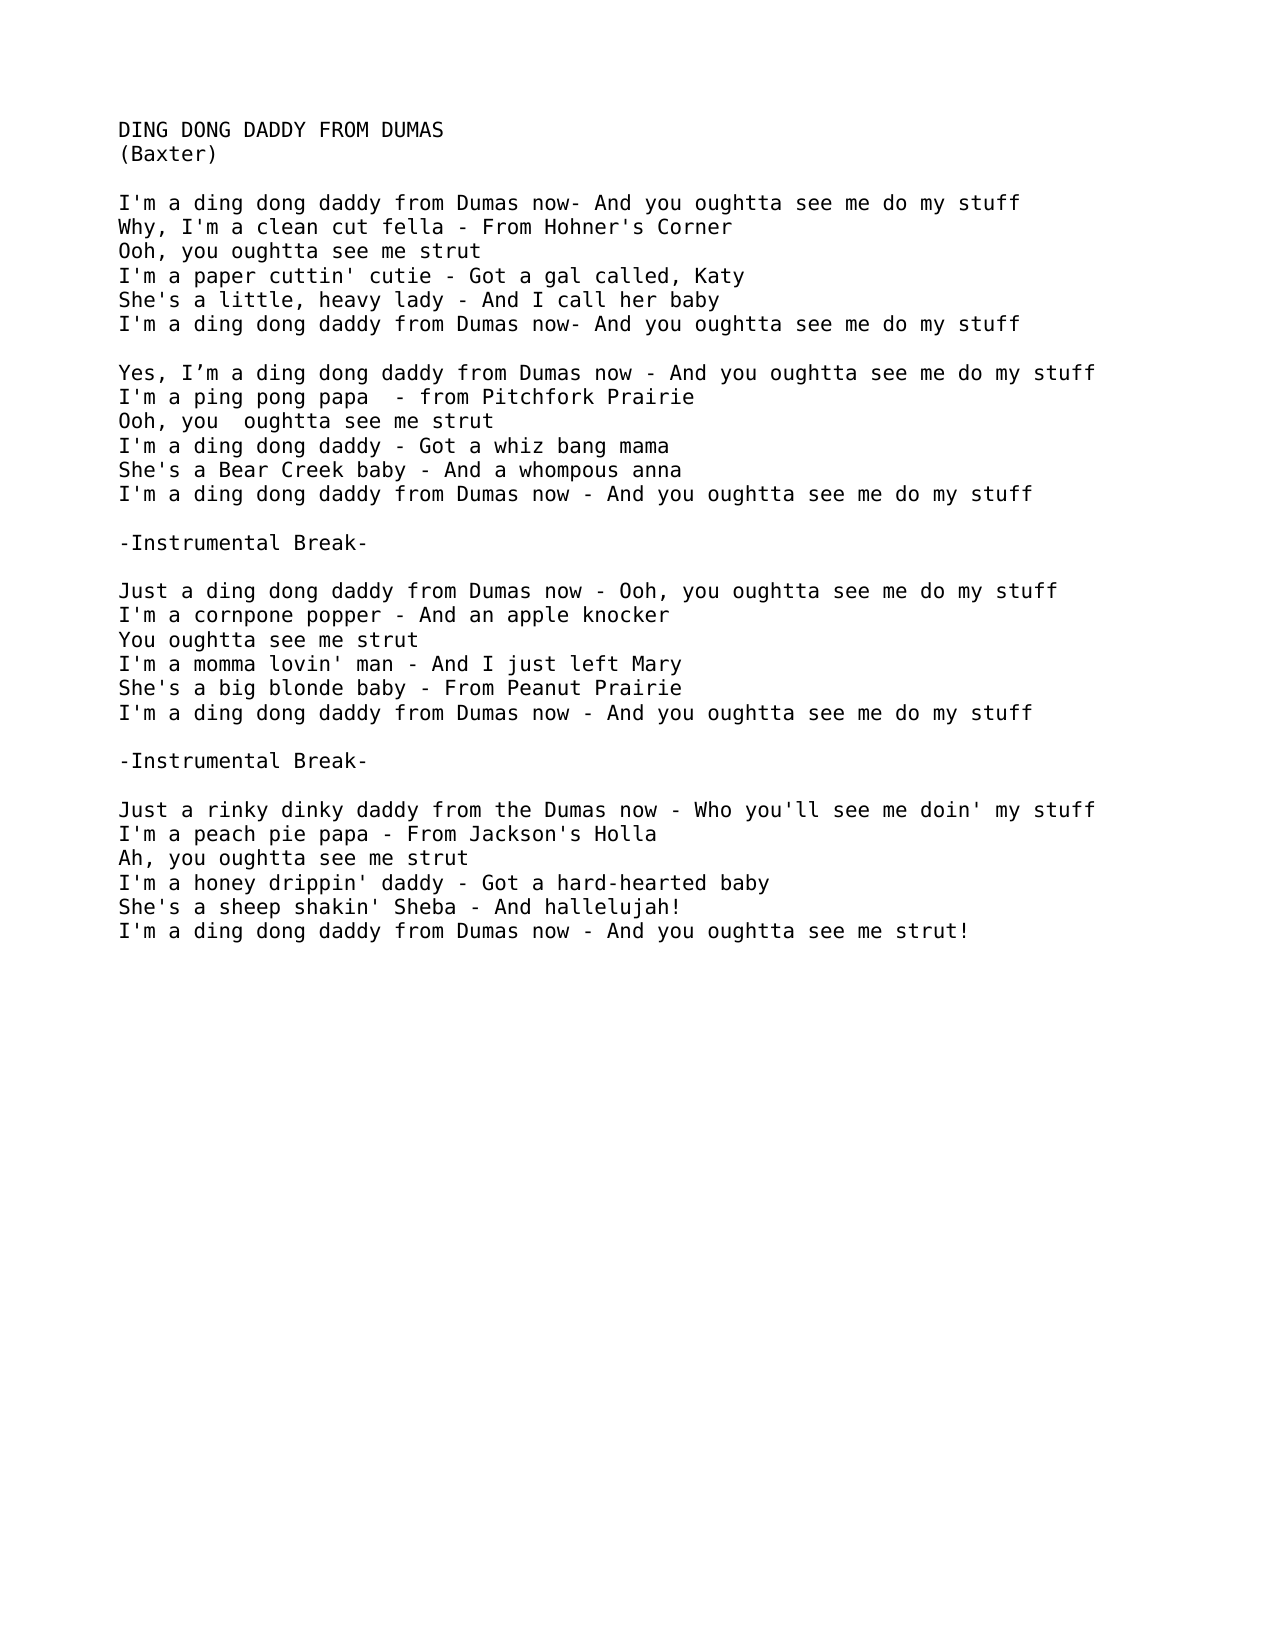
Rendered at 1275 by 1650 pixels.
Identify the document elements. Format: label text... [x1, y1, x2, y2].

text She's a little, heavy lady - And I call her baby [118, 288, 1157, 312]
text Why, I'm a clean cut fella - From Hohner's Corner [118, 215, 1157, 239]
text DING DONG DADDY FROM DUMAS [118, 118, 1157, 142]
text -Instrumental Break- [118, 531, 1157, 555]
text I'm a peach pie papa - From Jackson's Holla [118, 822, 1157, 846]
text Yes, I’m a ding dong daddy from Dumas now - And you oughtta see me do my stuff [118, 361, 1157, 385]
text Ah, you oughtta see me strut [118, 846, 1157, 871]
text I'm a honey drippin' daddy - Got a hard-hearted baby [118, 871, 1157, 895]
text I'm a paper cuttin' cutie - Got a gal called, Katy [118, 264, 1157, 288]
text I'm a ping pong papa - from Pitchfork Prairie [118, 385, 1157, 409]
text I'm a ding dong daddy from Dumas now- And you oughtta see me do my stuff [118, 191, 1157, 215]
text I'm a ding dong daddy from Dumas now - And you oughtta see me do my stuff [118, 701, 1157, 725]
text She's a Bear Creek baby - And a whompous anna [118, 458, 1157, 482]
text Just a rinky dinky daddy from the Dumas now - Who you'll see me doin' my stuff [118, 798, 1157, 822]
text Ooh, you oughtta see me strut [118, 239, 1157, 264]
text I'm a momma lovin' man - And I just left Mary [118, 652, 1157, 676]
text Ooh, you oughtta see me strut [118, 409, 1157, 434]
text She's a big blonde baby - From Peanut Prairie [118, 676, 1157, 701]
text She's a sheep shakin' Sheba - And hallelujah! [118, 895, 1157, 919]
text You oughtta see me strut [118, 628, 1157, 652]
text I'm a ding dong daddy from Dumas now - And you oughtta see me do my stuff [118, 482, 1157, 506]
text I'm a ding dong daddy - Got a whiz bang mama [118, 434, 1157, 458]
text I'm a cornpone popper - And an apple knocker [118, 603, 1157, 628]
text Just a ding dong daddy from Dumas now - Ooh, you oughtta see me do my stuff [118, 579, 1157, 603]
text -Instrumental Break- [118, 749, 1157, 773]
text I'm a ding dong daddy from Dumas now - And you oughtta see me strut! [118, 919, 1157, 943]
text I'm a ding dong daddy from Dumas now- And you oughtta see me do my stuff [118, 312, 1157, 337]
text (Baxter) [118, 142, 1157, 167]
